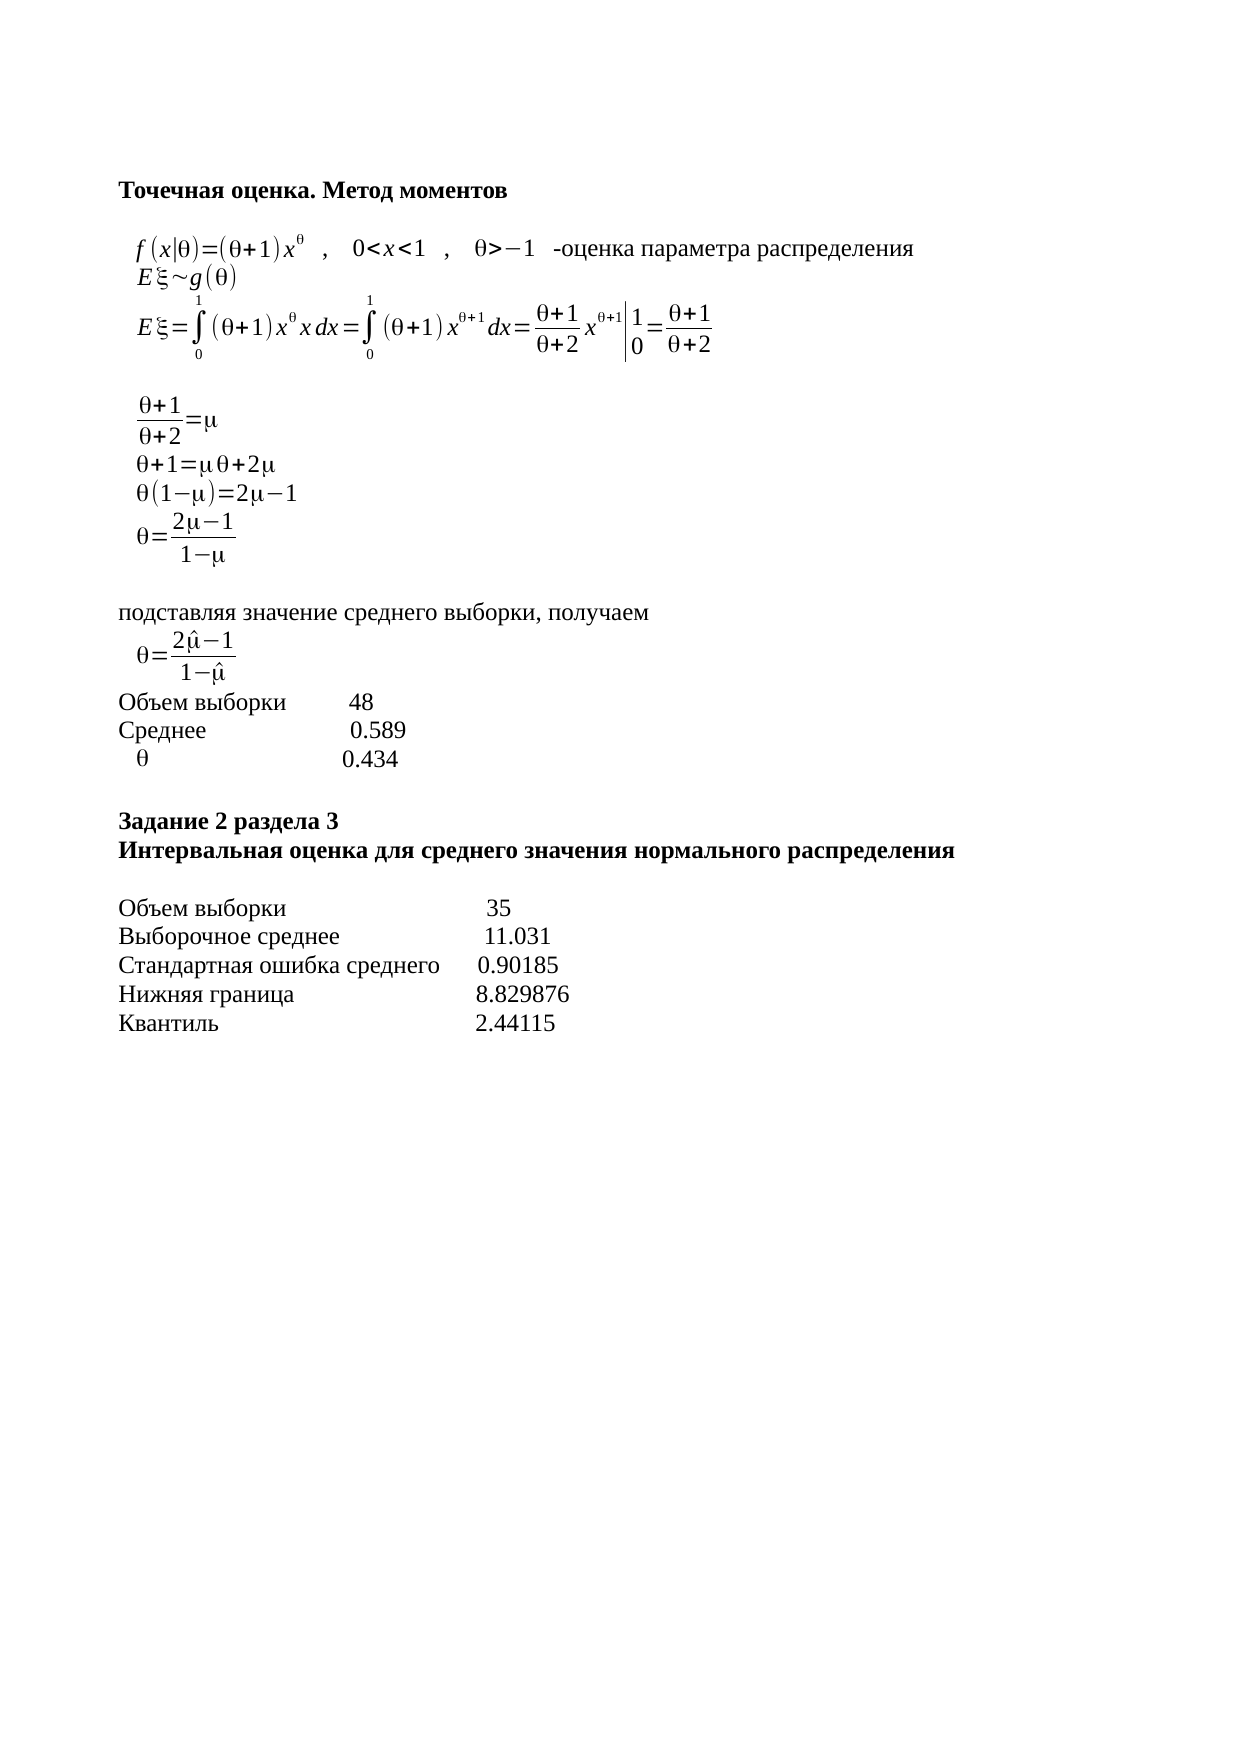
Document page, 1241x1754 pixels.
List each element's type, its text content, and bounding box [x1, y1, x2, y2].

text Задание 2 раздела 3 [118, 806, 1122, 835]
text Среднее 0.589 [118, 715, 1122, 744]
text Объем выборки 35 [118, 893, 1122, 921]
text Стандартная ошибка среднего 0.90185 [118, 950, 1122, 979]
text Объем выборки 48 [118, 687, 1122, 715]
text Выборочное среднее 11.031 [118, 921, 1122, 950]
text 0.434 [118, 744, 1122, 773]
text Точечная оценка. Метод моментов [118, 176, 1122, 204]
text , , -оценка параметра распределения [118, 233, 1122, 263]
text Интервальная оценка для среднего значения нормального распределения [118, 835, 1122, 864]
text подставляя значение среднего выборки, получаем [118, 597, 1122, 626]
text Квантиль 2.44115 [118, 1008, 1122, 1036]
text Нижняя граница 8.829876 [118, 979, 1122, 1008]
